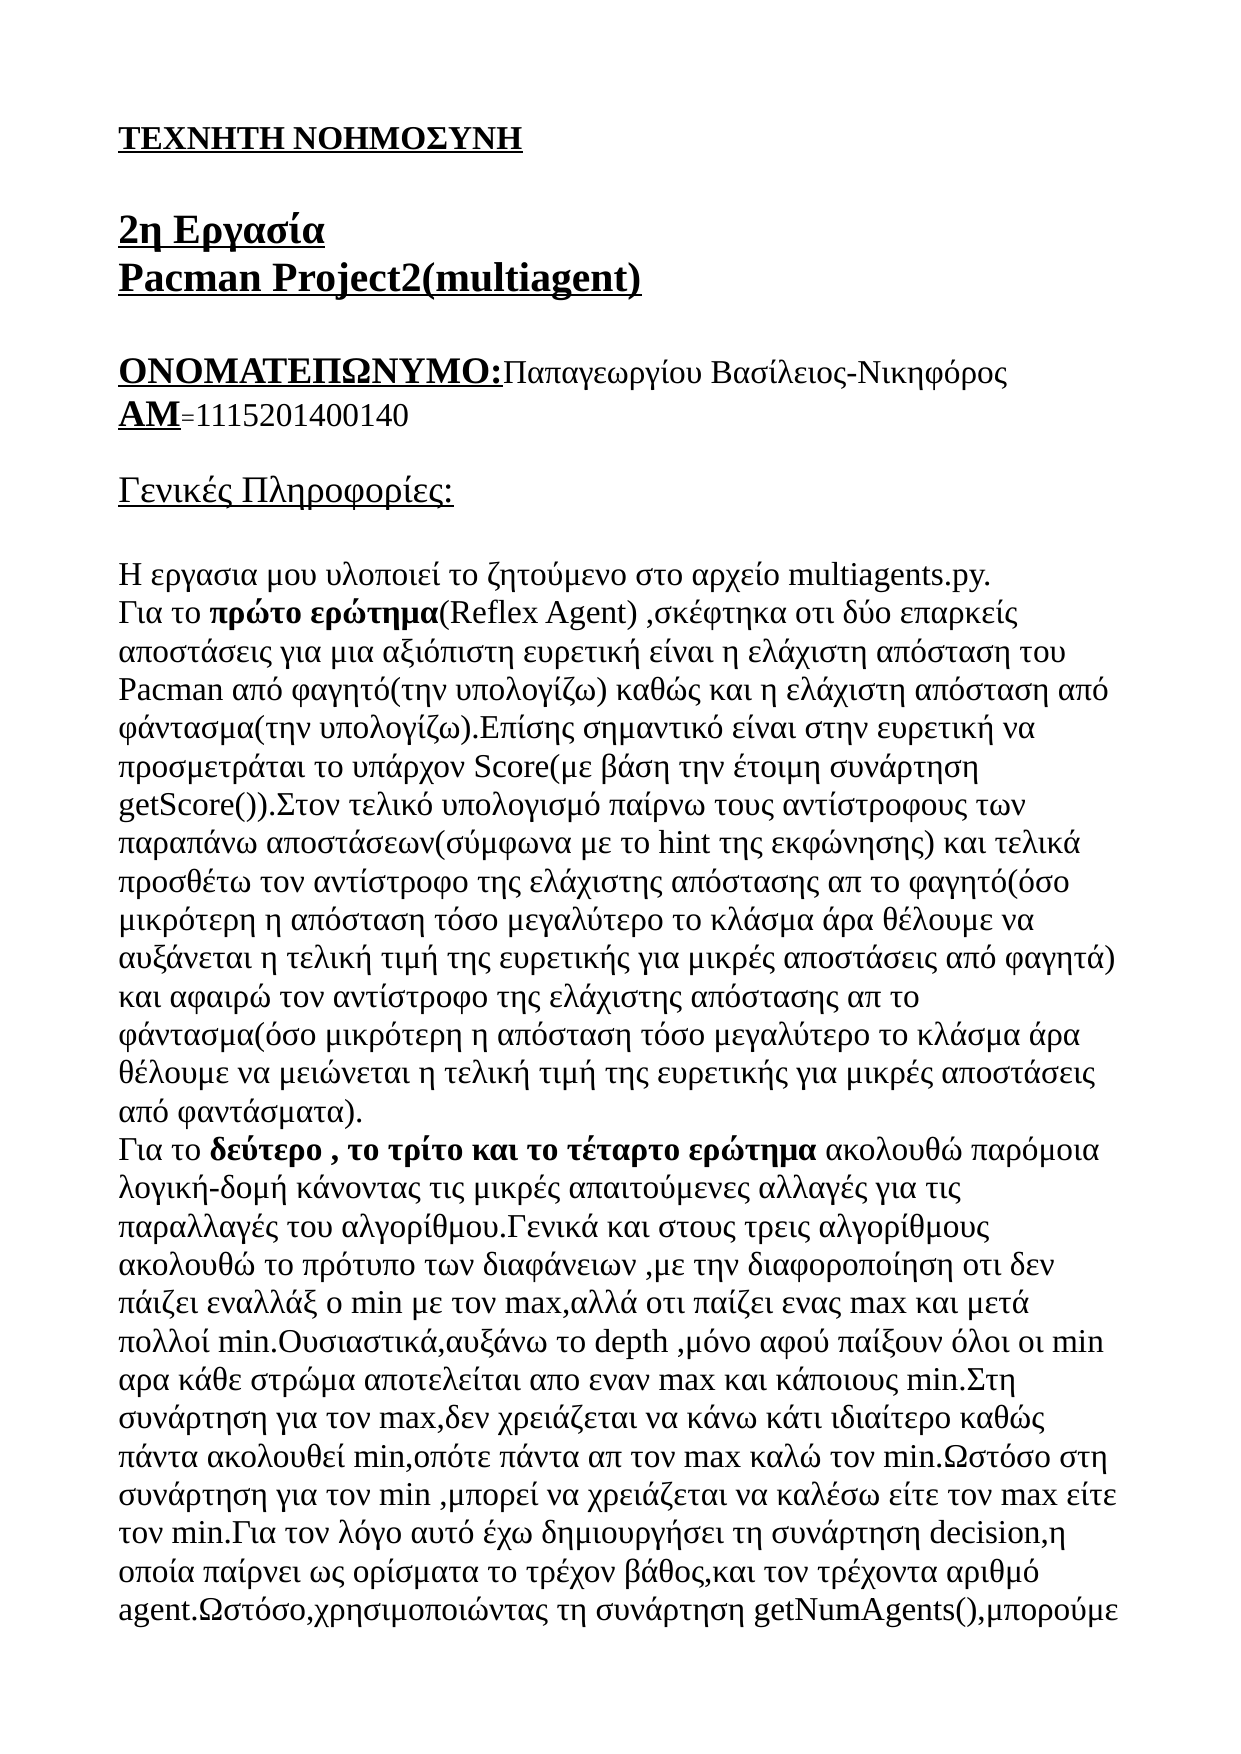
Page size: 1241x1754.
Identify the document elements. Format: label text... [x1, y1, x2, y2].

text Για το πρώτο ερώτημα(Reflex Agent) ,σκέφτηκα οτι δύο επαρκείς αποστάσεις για μια αξιόπιστη ευρετική είναι η ελάχιστη απόσταση του Pacman από φαγητό(την υπολογίζω) καθώς και η ελάχιστη απόσταση από φάντασμα(την υπολογίζω).Επίσης σημαντικό είναι στην ευρετική να προσμετράται το υπάρχον Score(με βάση την έτοιμη συνάρτηση getScore()).Στον τελικό υπολογισμό παίρνω τους αντίστροφους των παραπάνω αποστάσεων(σύμφωνα με το hint της εκφώνησης) και τελικά προσθέτω τον αντίστροφο της ελάχιστης απόστασης απ το φαγητό(όσο μικρότερη η απόσταση τόσο μεγαλύτερο το κλάσμα άρα θέλουμε να αυξάνεται η τελική τιμή της ευρετικής για μικρές αποστάσεις από φαγητά) και αφαιρώ τον αντίστροφο της ελάχιστης απόστασης απ το φάντασμα(όσο μικρότερη η απόσταση τόσο μεγαλύτερο το κλάσμα άρα θέλουμε να μειώνεται η τελική τιμή της ευρετικής για μικρές αποστάσεις από φαντάσματα). [118, 592, 1122, 1129]
text 2η Εργασία [118, 204, 1122, 252]
text ΑΜ=1115201400140 [118, 391, 1122, 434]
text Pacman Project2(multiagent) [118, 252, 1122, 300]
text ΟΝΟΜΑΤΕΠΩΝΥΜΟ:Παπαγεωργίου Βασίλειος-Νικηφόρος [118, 348, 1122, 391]
text Για το δεύτερο , το τρίτο και το τέταρτο ερώτημα ακολουθώ παρόμοια λογική-δομή κάνοντας τις μικρές απαιτούμενες αλλαγές για τις παραλλαγές του αλγορίθμου.Γενικά και στους τρεις αλγορίθμους ακολουθώ το πρότυπο των διαφάνειων ,με την διαφοροποίηση οτι δεν πάιζει εναλλάξ ο min με τον max,αλλά οτι παίζει ενας max και μετά πολλοί min.Ουσιαστικά,αυξάνω το depth ,μόνο αφού παίξουν όλοι οι min αρα κάθε στρώμα αποτελείται απο εναν max και κάποιους min.Στη συνάρτηση για τον max,δεν χρειάζεται να κάνω κάτι ιδιαίτερο καθώς πάντα ακολουθεί min,οπότε πάντα απ τον max καλώ τον min.Ωστόσο στη συνάρτηση για τον min ,μπορεί να χρειάζεται να καλέσω είτε τον max είτε τον min.Για τον λόγο αυτό έχω δημιουργήσει τη συνάρτηση decision,η οποία παίρνει ως ορίσματα το τρέχον βάθος,και τον τρέχοντα αριθμό agent.Ωστόσο,χρησιμοποιώντας τη συνάρτηση getNumAgents(),μπορούμε [118, 1129, 1122, 1627]
text ΤΕΧΝΗΤΗ ΝΟΗΜΟΣΥΝΗ [118, 118, 1122, 156]
text Γενικές Πληροφορίες: [118, 468, 1122, 511]
text H εργασια μου υλοποιεί το ζητούμενο στο αρχείο multiagents.py. [118, 554, 1122, 592]
